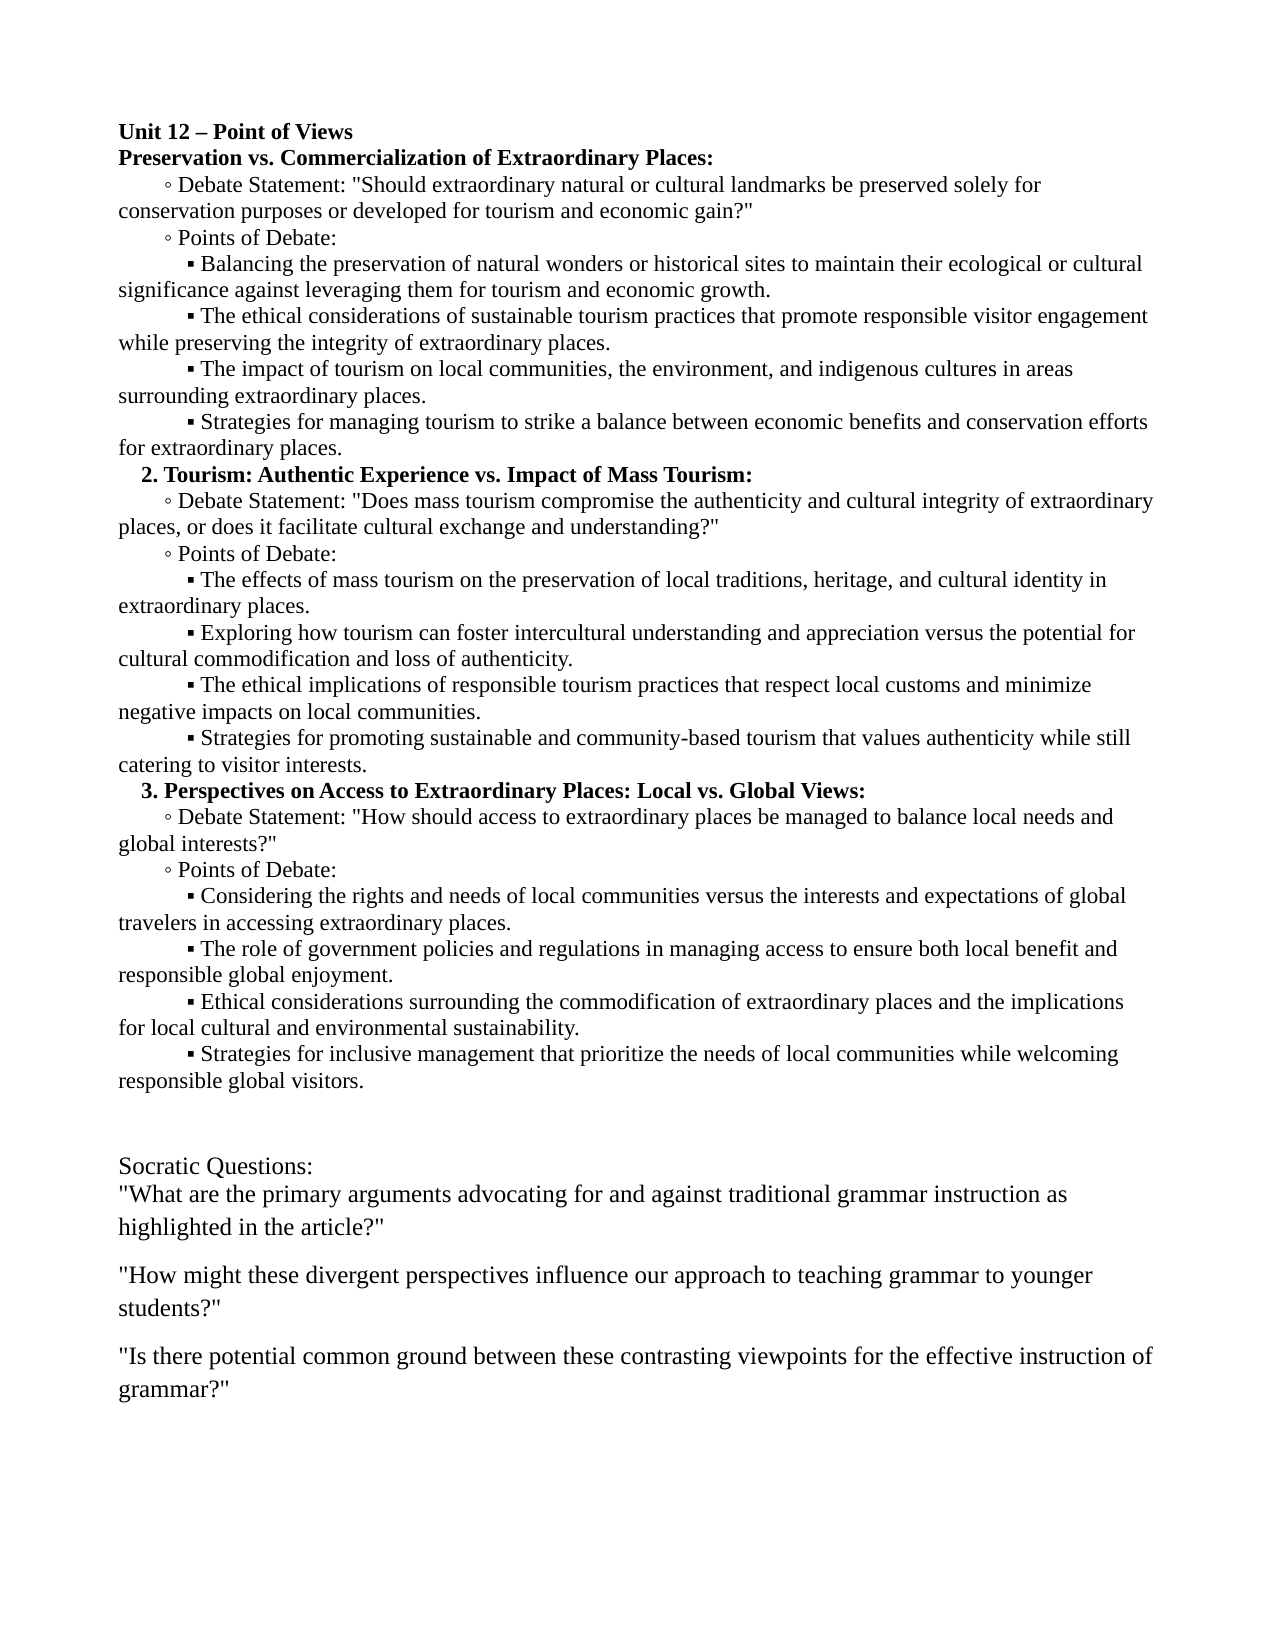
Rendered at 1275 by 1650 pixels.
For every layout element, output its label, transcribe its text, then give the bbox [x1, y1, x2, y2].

text ◦ Debate Statement: "How should access to extraordinary places be managed to balance local needs and global interests?" [118, 803, 1157, 856]
text 3. Perspectives on Access to Extraordinary Places: Local vs. Global Views: [118, 777, 1157, 803]
text Socratic Questions: [118, 1151, 1157, 1179]
text ▪ The impact of tourism on local communities, the environment, and indigenous cultures in areas surrounding extraordinary places. [118, 355, 1157, 408]
text ▪ Balancing the preservation of natural wonders or historical sites to maintain their ecological or cultural significance against leveraging them for tourism and economic growth. [118, 250, 1157, 303]
text 2. Tourism: Authentic Experience vs. Impact of Mass Tourism: [118, 461, 1157, 487]
text ▪ Ethical considerations surrounding the commodification of extraordinary places and the implications for local cultural and environmental sustainability. [118, 988, 1157, 1041]
text ▪ The effects of mass tourism on the preservation of local traditions, heritage, and cultural identity in extraordinary places. [118, 566, 1157, 619]
text ▪ Strategies for managing tourism to strike a balance between economic benefits and conservation efforts for extraordinary places. [118, 408, 1157, 461]
text ▪ Considering the rights and needs of local communities versus the interests and expectations of global travelers in accessing extraordinary places. [118, 882, 1157, 935]
text Unit 12 – Point of Views [118, 118, 1157, 144]
text ▪ The role of government policies and regulations in managing access to ensure both local benefit and responsible global enjoyment. [118, 935, 1157, 988]
text ▪ Exploring how tourism can foster intercultural understanding and appreciation versus the potential for cultural commodification and loss of authenticity. [118, 619, 1157, 672]
text ◦ Points of Debate: [118, 223, 1157, 250]
text "Is there potential common ground between these contrasting viewpoints for the effective instruction of grammar?" [118, 1341, 1157, 1402]
text "What are the primary arguments advocating for and against traditional grammar instruction as highlighted in the article?" [118, 1179, 1157, 1241]
text ◦ Debate Statement: "Should extraordinary natural or cultural landmarks be preserved solely for conservation purposes or developed for tourism and economic gain?" [118, 171, 1157, 223]
text ▪ Strategies for promoting sustainable and community-based tourism that values authenticity while still catering to visitor interests. [118, 724, 1157, 777]
text "How might these divergent perspectives influence our approach to teaching grammar to younger students?" [118, 1260, 1157, 1322]
text ▪ The ethical implications of responsible tourism practices that respect local customs and minimize negative impacts on local communities. [118, 672, 1157, 724]
text ▪ Strategies for inclusive management that prioritize the needs of local communities while welcoming responsible global visitors. [118, 1041, 1157, 1093]
text ◦ Points of Debate: [118, 540, 1157, 566]
text ◦ Debate Statement: "Does mass tourism compromise the authenticity and cultural integrity of extraordinary places, or does it facilitate cultural exchange and understanding?" [118, 487, 1157, 540]
text ◦ Points of Debate: [118, 856, 1157, 882]
text ▪ The ethical considerations of sustainable tourism practices that promote responsible visitor engagement while preserving the integrity of extraordinary places. [118, 303, 1157, 355]
text Preservation vs. Commercialization of Extraordinary Places: [118, 144, 1157, 171]
